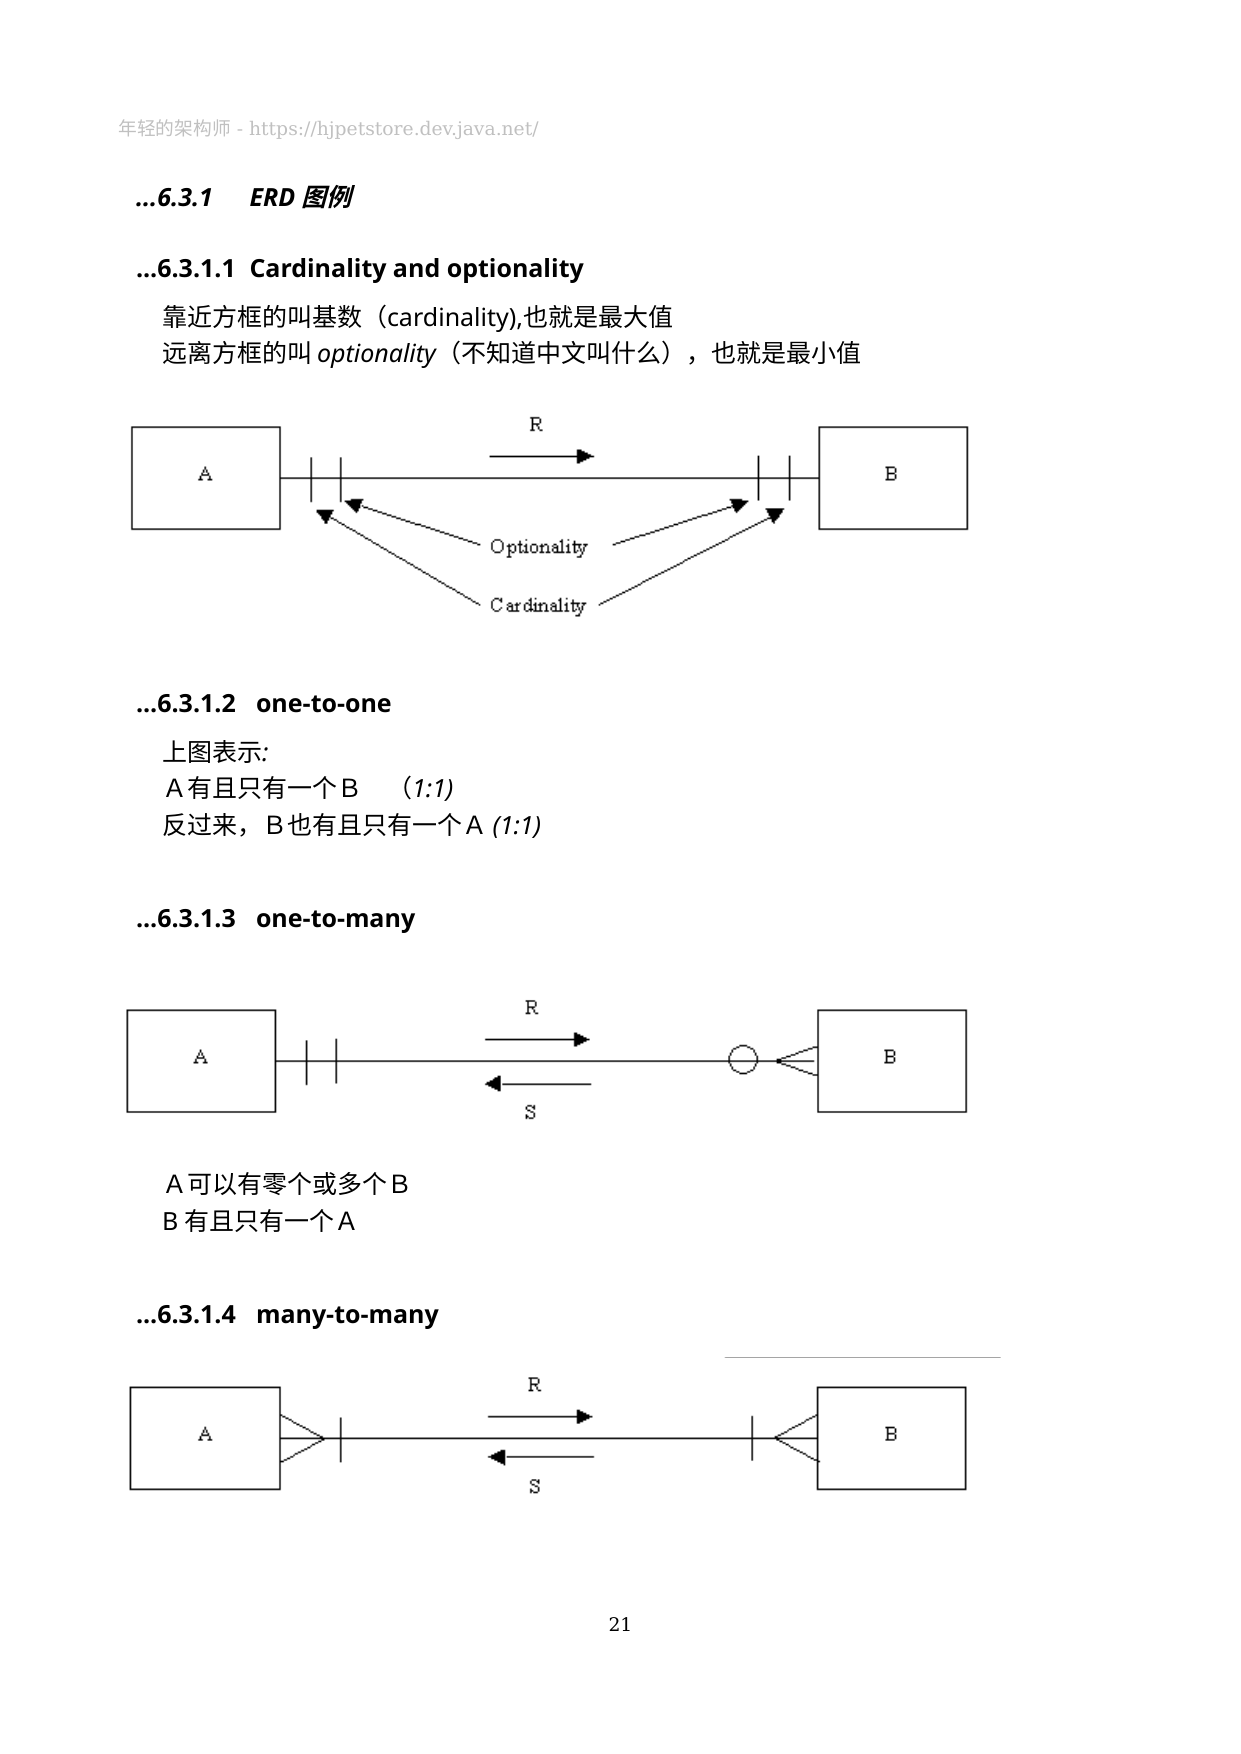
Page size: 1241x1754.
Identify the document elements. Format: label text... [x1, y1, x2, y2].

subtitle many-to-many [136, 1296, 1122, 1331]
subtitle ERD 图例 [136, 177, 1122, 213]
subtitle one-to-many [136, 901, 1122, 934]
text 远离方框的叫optionality（不知道中文叫什么），也就是最小值 [118, 334, 1122, 370]
text 靠近方框的叫基数（cardinality),也就是最大值 [118, 297, 1122, 334]
text 反过来，Ｂ也有且只有一个Ａ (1:1) [118, 805, 1122, 841]
text Ａ有且只有一个Ｂ （1:1) [118, 769, 1122, 805]
picture [119, 405, 1012, 626]
text 上图表示: [118, 733, 1122, 769]
subtitle Cardinality and optionality [136, 251, 1122, 285]
picture [119, 1357, 1001, 1495]
text Ａ可以有零个或多个Ｂ [118, 1165, 1122, 1201]
text B 有且只有一个Ａ [118, 1201, 1122, 1237]
subtitle one-to-one [136, 686, 1122, 720]
picture [119, 982, 1014, 1130]
